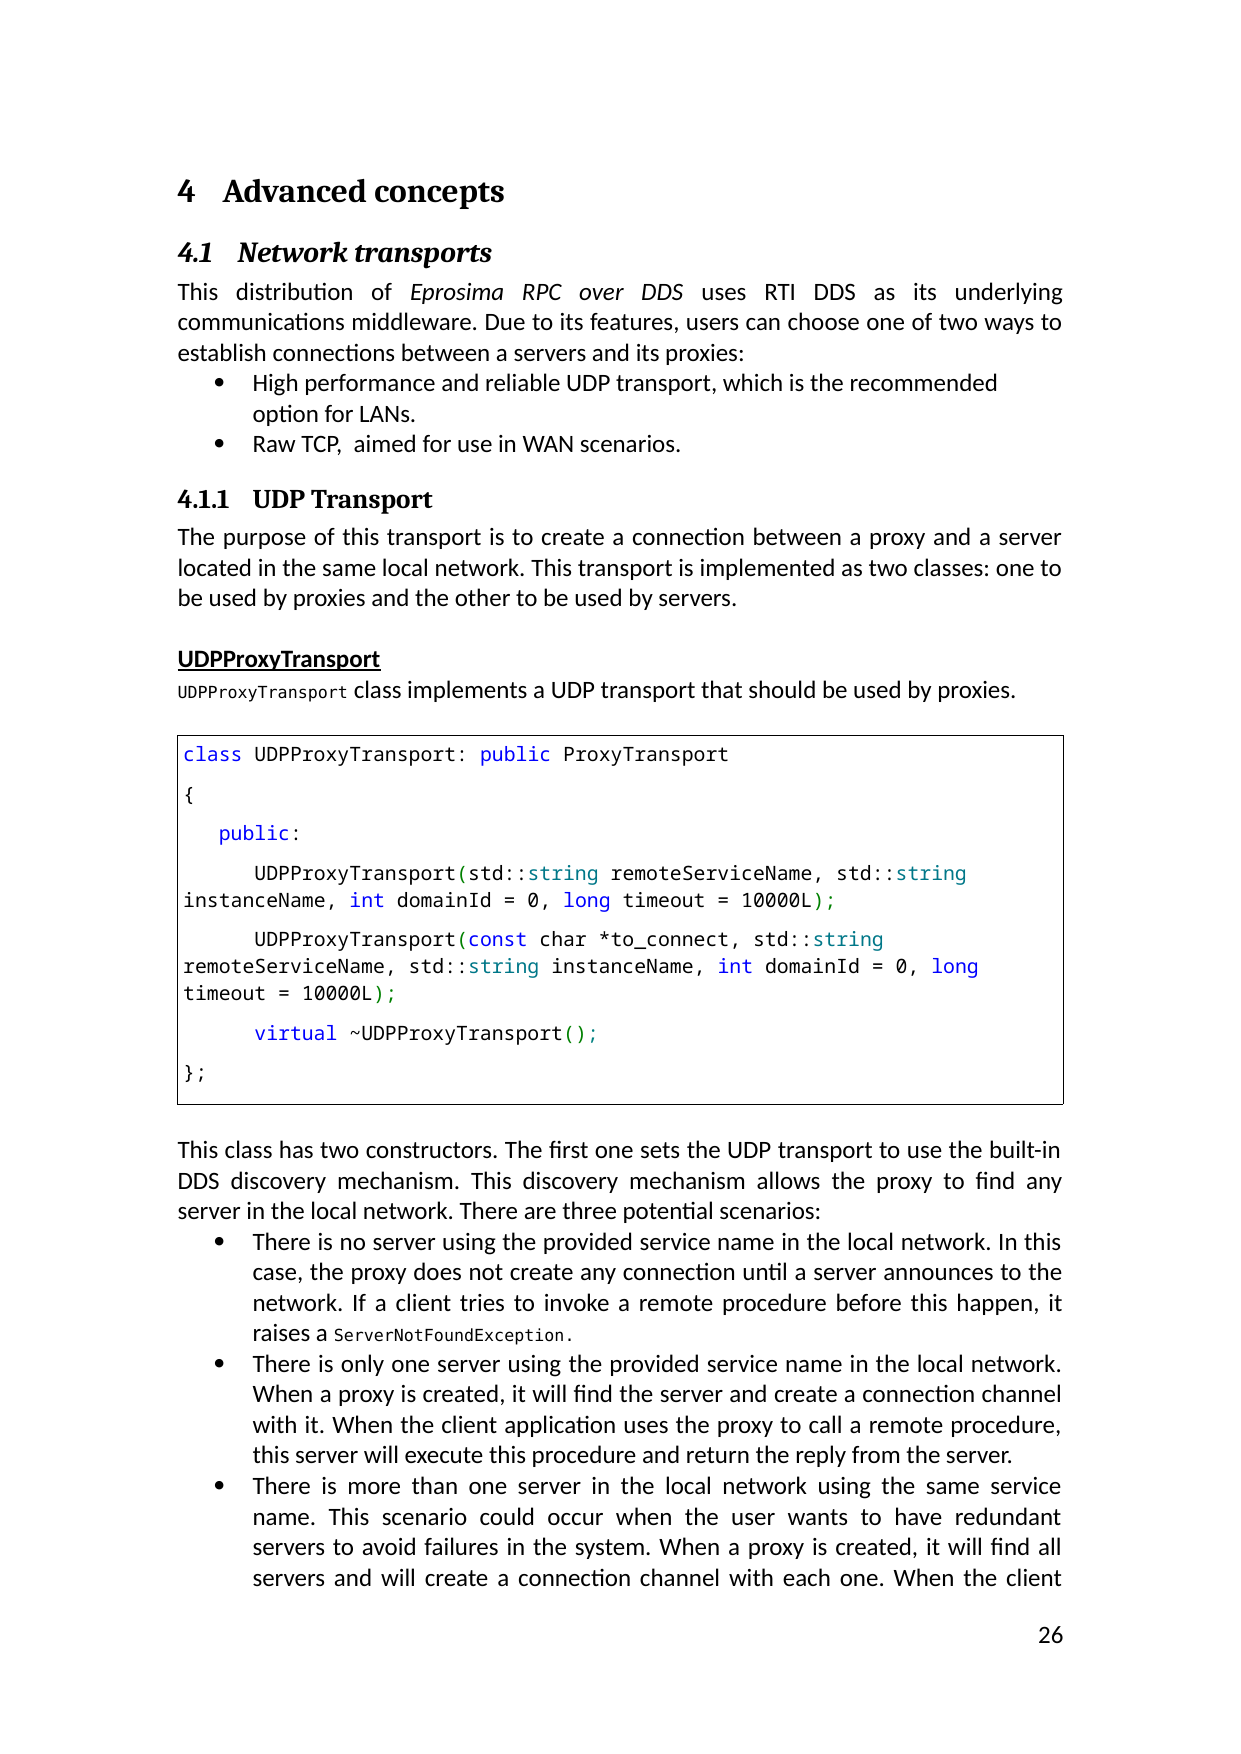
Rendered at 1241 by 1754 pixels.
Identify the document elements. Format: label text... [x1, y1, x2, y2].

subtitle Network transports [177, 236, 1063, 269]
list High performance and reliable UDP transport, which is the recommended option for LANs. [215, 367, 1063, 428]
table_header class UDPProxyTransport: public ProxyTransport { public: UDPProxyTransport(std::string remoteServiceName, std::string instanceName, int domainId = 0, long timeout = 10000L); UDPProxyTransport(const char *to_connect, std::string remoteServiceName, std::string instanceName, int domainId = 0, long timeout = 10000L); virtual ~UDPProxyTransport(); }; [178, 736, 1063, 1104]
text UDPProxyTransport [177, 643, 1063, 674]
text The purpose of this transport is to create a connection between a proxy and a server located in the same local network. This transport is implemented as two classes: one to be used by proxies and the other to be used by servers. [177, 521, 1063, 613]
list There is no server using the provided service name in the local network. In this case, the proxy does not create any connection until a server announces to the network. If a client tries to invoke a remote procedure before this happen, it raises a ServerNotFoundException. [215, 1226, 1063, 1348]
subtitle UDP Transport [177, 484, 1063, 515]
text UDPProxyTransport class implements a UDP transport that should be used by proxies. [177, 674, 1063, 704]
list Raw TCP, aimed for use in WAN scenarios. [215, 428, 1063, 459]
text This class has two constructors. The first one sets the UDP transport to use the built-in DDS discovery mechanism. This discovery mechanism allows the proxy to find any server in the local network. There are three potential scenarios: [177, 1134, 1063, 1226]
subtitle Advanced concepts [177, 173, 1063, 211]
list There is only one server using the provided service name in the local network. When a proxy is created, it will find the server and create a connection channel with it. When the client application uses the proxy to call a remote procedure, this server will execute this procedure and return the reply from the server. [215, 1348, 1063, 1470]
text This distribution of Eprosima RPC over DDS uses RTI DDS as its underlying communications middleware. Due to its features, users can choose one of two ways to establish connections between a servers and its proxies: [177, 276, 1063, 367]
list There is more than one server in the local network using the same service name. This scenario could occur when the user wants to have redundant servers to avoid failures in the system. When a proxy is created, it will find all servers and will create a connection channel with each one. When the client [215, 1470, 1063, 1592]
